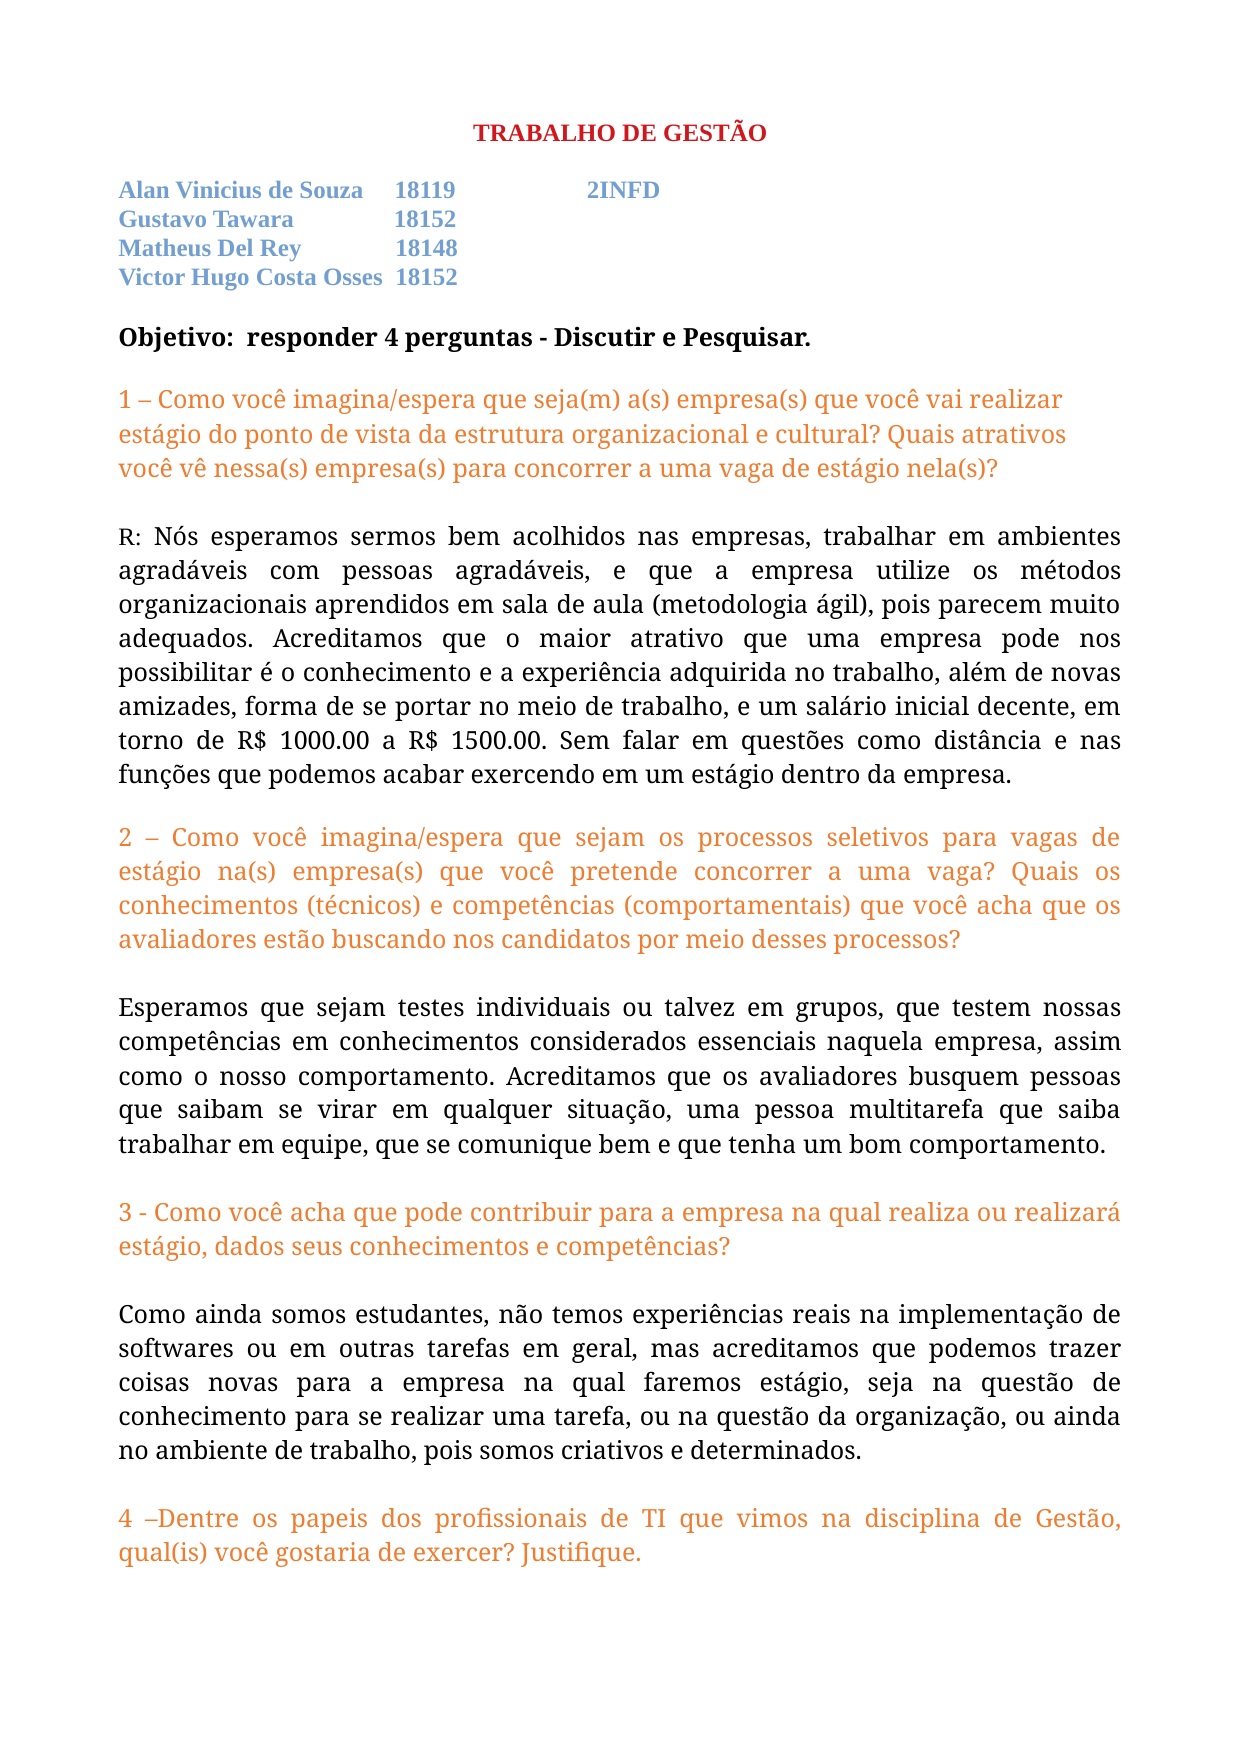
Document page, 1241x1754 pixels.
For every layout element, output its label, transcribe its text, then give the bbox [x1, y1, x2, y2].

text Alan Vinicius de Souza 18119 2INFD [118, 176, 1122, 204]
text R: Nós esperamos sermos bem acolhidos nas empresas, trabalhar em ambientes agradáveis com pessoas agradáveis, e que a empresa utilize os métodos organizacionais aprendidos em sala de aula (metodologia ágil), pois parecem muito adequados. Acreditamos que o maior atrativo que uma empresa pode nos possibilitar é o conhecimento e a experiência adquirida no trabalho, além de novas amizades, forma de se portar no meio de trabalho, e um salário inicial decente, em torno de R$ 1000.00 a R$ 1500.00. Sem falar em questões como distância e nas funções que podemos acabar exercendo em um estágio dentro da empresa. [118, 518, 1122, 791]
text Objetivo: responder 4 perguntas - Discutir e Pesquisar. [118, 319, 1122, 353]
text 2 – Como você imagina/espera que sejam os processos seletivos para vagas de estágio na(s) empresa(s) que você pretende concorrer a uma vaga? Quais os conhecimentos (técnicos) e competências (comportamentais) que você acha que os avaliadores estão buscando nos candidatos por meio desses processos? [118, 820, 1122, 956]
text Victor Hugo Costa Osses 18152 [118, 262, 1122, 291]
text Gustavo Tawara 18152 [118, 204, 1122, 233]
text 1 – Como você imagina/espera que seja(m) a(s) empresa(s) que você vai realizar estágio do ponto de vista da estrutura organizacional e cultural? Quais atrativos você vê nessa(s) empresa(s) para concorrer a uma vaga de estágio nela(s)? [118, 382, 1122, 484]
text TRABALHO DE GESTÃO [118, 118, 1122, 147]
text Como ainda somos estudantes, não temos experiências reais na implementação de softwares ou em outras tarefas em geral, mas acreditamos que podemos trazer coisas novas para a empresa na qual faremos estágio, seja na questão de conhecimento para se realizar uma tarefa, ou na questão da organização, ou ainda no ambiente de trabalho, pois somos criativos e determinados. [118, 1297, 1122, 1467]
text 4 –Dentre os papeis dos profissionais de TI que vimos na disciplina de Gestão, qual(is) você gostaria de exercer? Justifique. [118, 1501, 1122, 1569]
text 3 - Como você acha que pode contribuir para a empresa na qual realiza ou realizará estágio, dados seus conhecimentos e competências? [118, 1194, 1122, 1262]
text Matheus Del Rey 18148 [118, 233, 1122, 262]
text Esperamos que sejam testes individuais ou talvez em grupos, que testem nossas competências em conhecimentos considerados essenciais naquela empresa, assim como o nosso comportamento. Acreditamos que os avaliadores busquem pessoas que saibam se virar em qualquer situação, uma pessoa multitarefa que saiba trabalhar em equipe, que se comunique bem e que tenha um bom comportamento. [118, 990, 1122, 1160]
